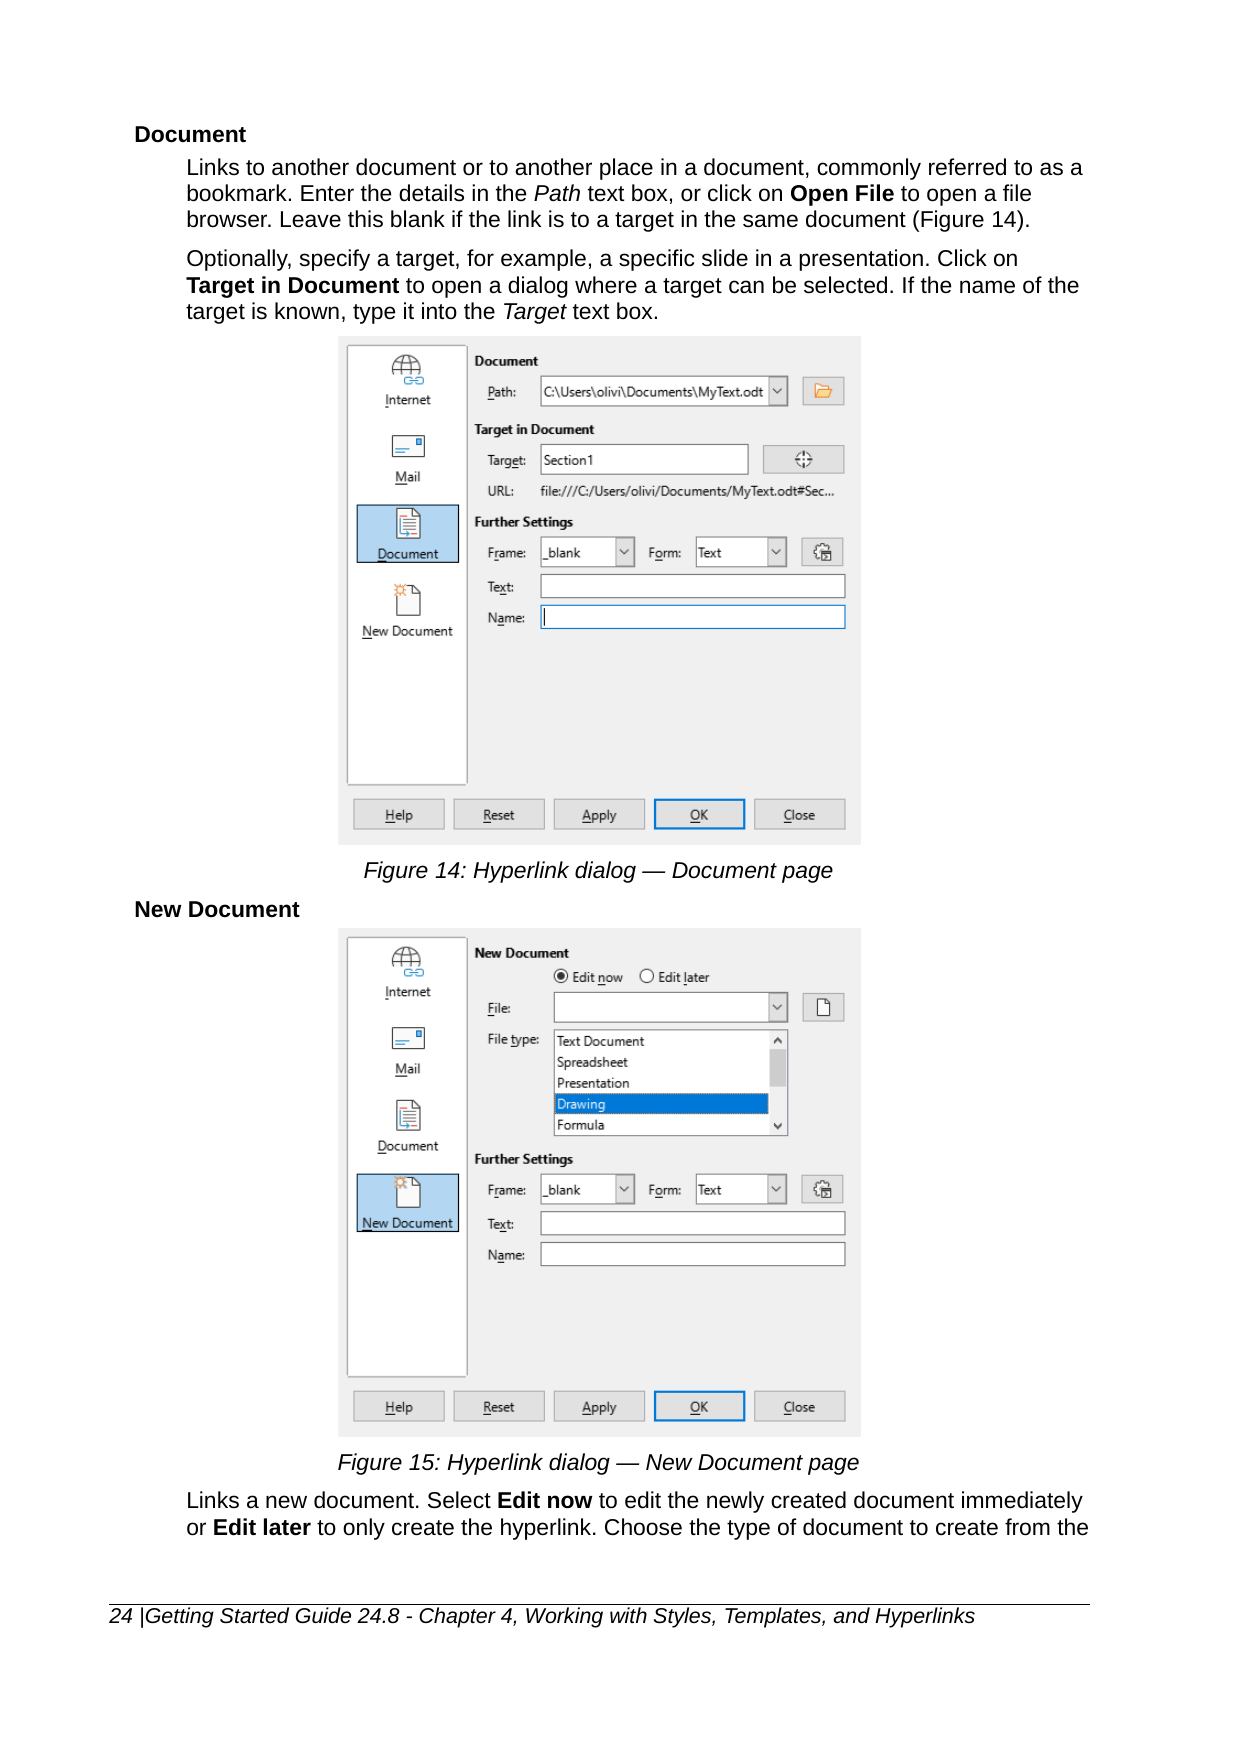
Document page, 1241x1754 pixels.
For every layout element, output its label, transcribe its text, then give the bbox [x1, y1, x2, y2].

text Document [134, 121, 1090, 147]
text New Document [134, 896, 1090, 922]
text Optionally, specify a target, for example, a specific slide in a presentation. Click on Target in Document to open a dialog where a target can be selected. If the name of the target is known, type it into the Target text box. [186, 245, 1090, 324]
picture [338, 928, 861, 1437]
text Figure 15: Hyperlink dialog — New Document page [337, 1449, 862, 1475]
text Figure 14: Hyperlink dialog — Document page [338, 857, 861, 883]
picture [338, 336, 861, 845]
text Links to another document or to another place in a document, commonly referred to as a bookmark. Enter the details in the Path text box, or click on Open File to open a file browser. Leave this blank if the link is to a target in the same document (Figure 14). [186, 154, 1090, 233]
text Links a new document. Select Edit now to edit the newly created document immediately or Edit later to only create the hyperlink. Choose the type of document to create from the [186, 1487, 1090, 1540]
